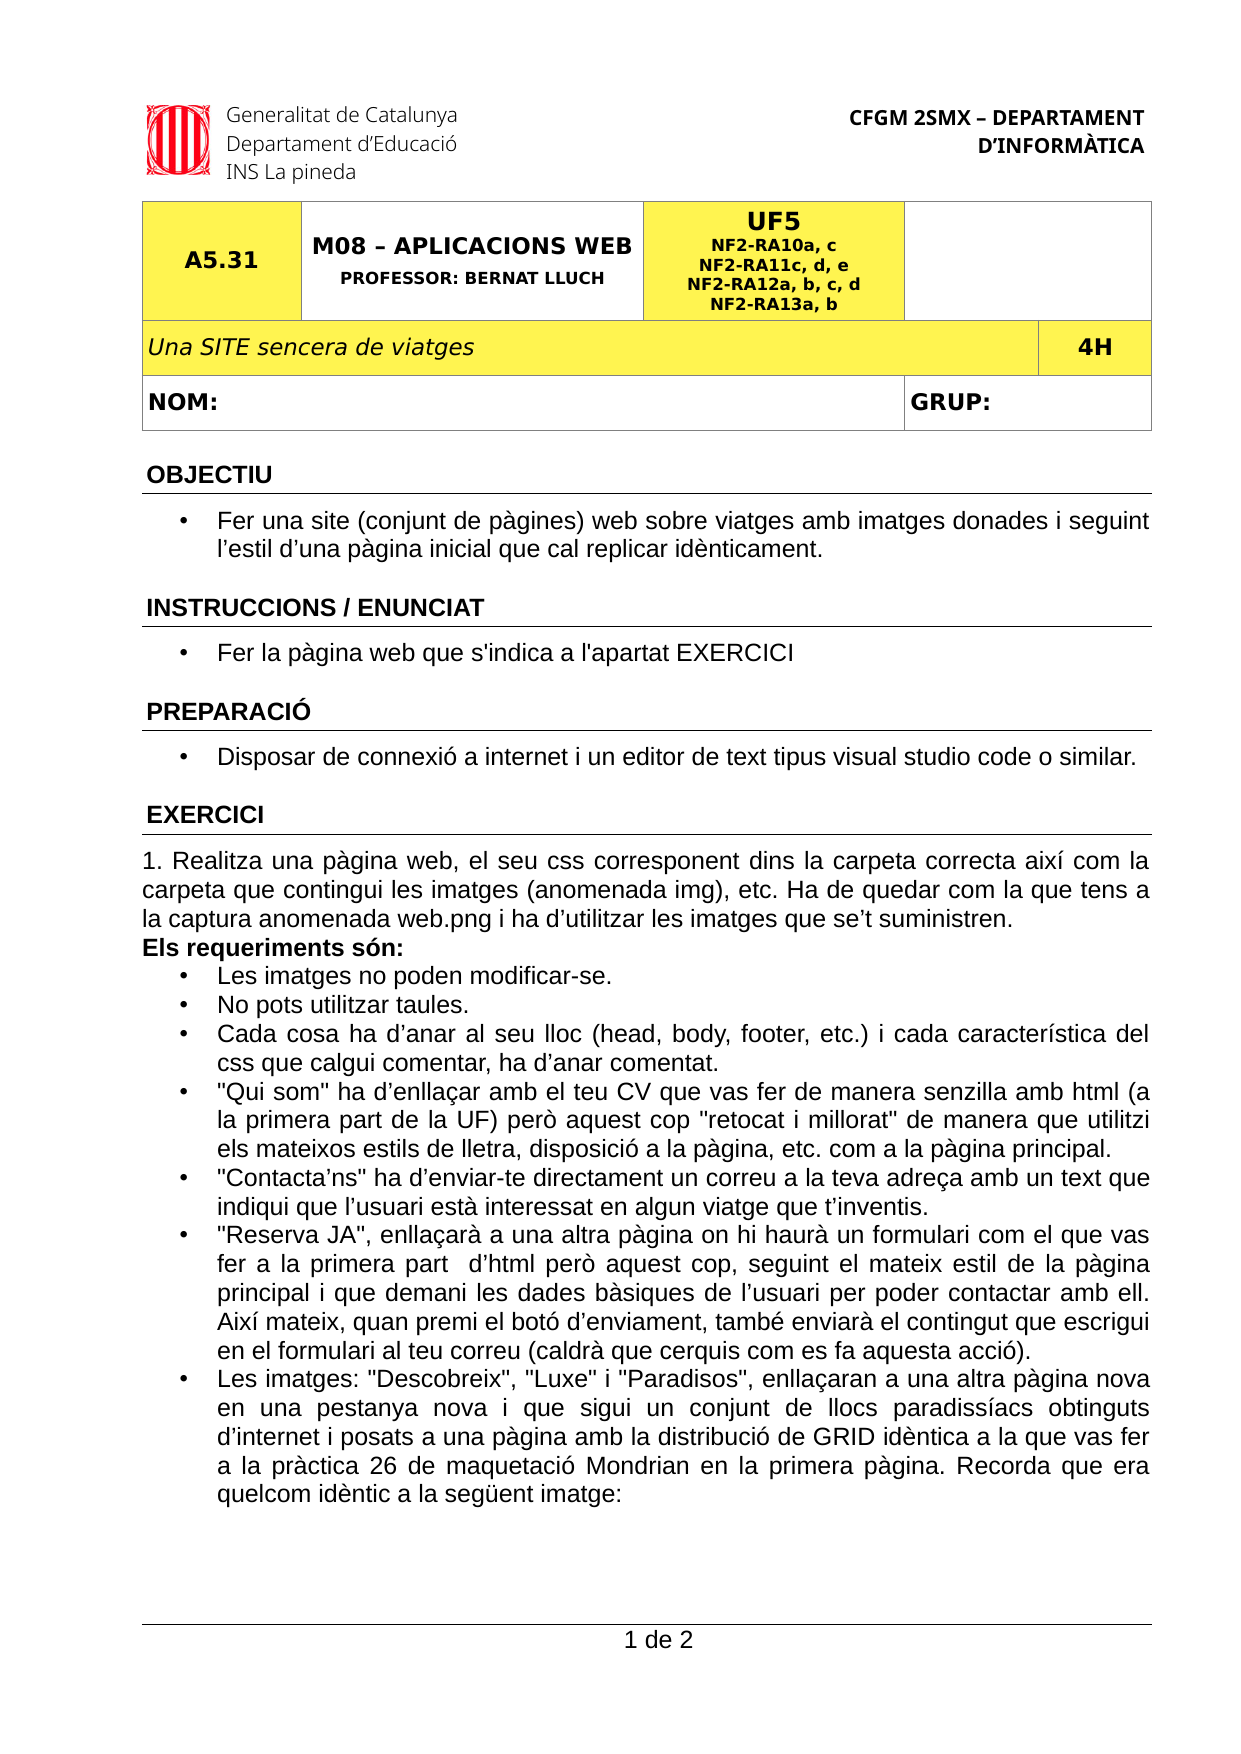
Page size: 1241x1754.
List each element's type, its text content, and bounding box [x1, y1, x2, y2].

list "Qui som" ha d’enllaçar amb el teu CV que vas fer de manera senzilla amb html (a la primera part de la UF) però aquest cop "retocat i millorat" de manera que utilitzi els mateixos estils de lletra, disposició a la pàgina, etc. com a la pàgina principal. [179, 1077, 1152, 1163]
table_cell Nom: [143, 376, 904, 430]
subtitle PREPARACIÓ [142, 692, 1152, 730]
table_cell Una SITE sencera de viatges [143, 321, 1038, 375]
list Cada cosa ha d’anar al seu lloc (head, body, footer, etc.) i cada característica del css que calgui comentar, ha d’anar comentat. [179, 1019, 1152, 1077]
list Les imatges no poden modificar-se. [179, 961, 1152, 990]
list Les imatges: "Descobreix", "Luxe" i "Paradisos", enllaçaran a una altra pàgina nova en una pestanya nova i que sigui un conjunt de llocs paradissíacs obtinguts d’internet i posats a una pàgina amb la distribució de GRID idèntica a la que vas fer a la pràctica 26 de maquetació Mondrian en la primera pàgina. Recorda que era quelcom idèntic a la següent imatge: [179, 1364, 1152, 1508]
list Fer una site (conjunt de pàgines) web sobre viatges amb imatges donades i seguint l’estil d’una pàgina inicial que cal replicar idènticament. [179, 506, 1152, 563]
list "Reserva JA", enllaçarà a una altra pàgina on hi haurà un formulari com el que vas fer a la primera part d’html però aquest cop, seguint el mateix estil de la pàgina principal i que demani les dades bàsiques de l’usuari per poder contactar amb ell. Així mateix, quan premi el botó d’enviament, també enviarà el contingut que escrigui en el formulari al teu correu (caldrà que cerquis com es fa aquesta acció). [179, 1221, 1152, 1364]
list Fer la pàgina web que s'indica a l'apartat EXERCICI [179, 638, 1152, 667]
table_cell Grup: [905, 376, 1151, 430]
table_header M08 – APLICACIONS WEB PROFESSOR: bernat lluch [302, 202, 643, 320]
text 1. Realitza una pàgina web, el seu css corresponent dins la carpeta correcta així com la carpeta que contingui les imatges (anomenada img), etc. Ha de quedar com la que tens a la captura anomenada web.png i ha d’utilitzar les imatges que se’t suministren. [142, 846, 1152, 932]
subtitle OBJECTIU [142, 456, 1152, 493]
list "Contacta’ns" ha d’enviar-te directament un correu a la teva adreça amb un text que indiqui que l’usuari està interessat en algun viatge que t’inventis. [179, 1163, 1152, 1221]
subtitle EXERCICI [142, 796, 1152, 834]
table_header UF5 NF2-RA10a, c NF2-RA11c, d, e NF2-RA12a, b, c, d NF2-RA13a, b [644, 202, 904, 320]
text Els requeriments són: [142, 932, 1152, 961]
table_header [905, 202, 1151, 320]
list Disposar de connexió a internet i un editor de text tipus visual studio code o similar. [179, 742, 1152, 771]
table_header A5.31 [143, 202, 301, 320]
list No pots utilitzar taules. [179, 990, 1152, 1019]
subtitle INSTRUCCIONS / ENUNCIAT [142, 588, 1152, 626]
table_cell 4h [1039, 321, 1151, 375]
picture [141, 105, 214, 175]
